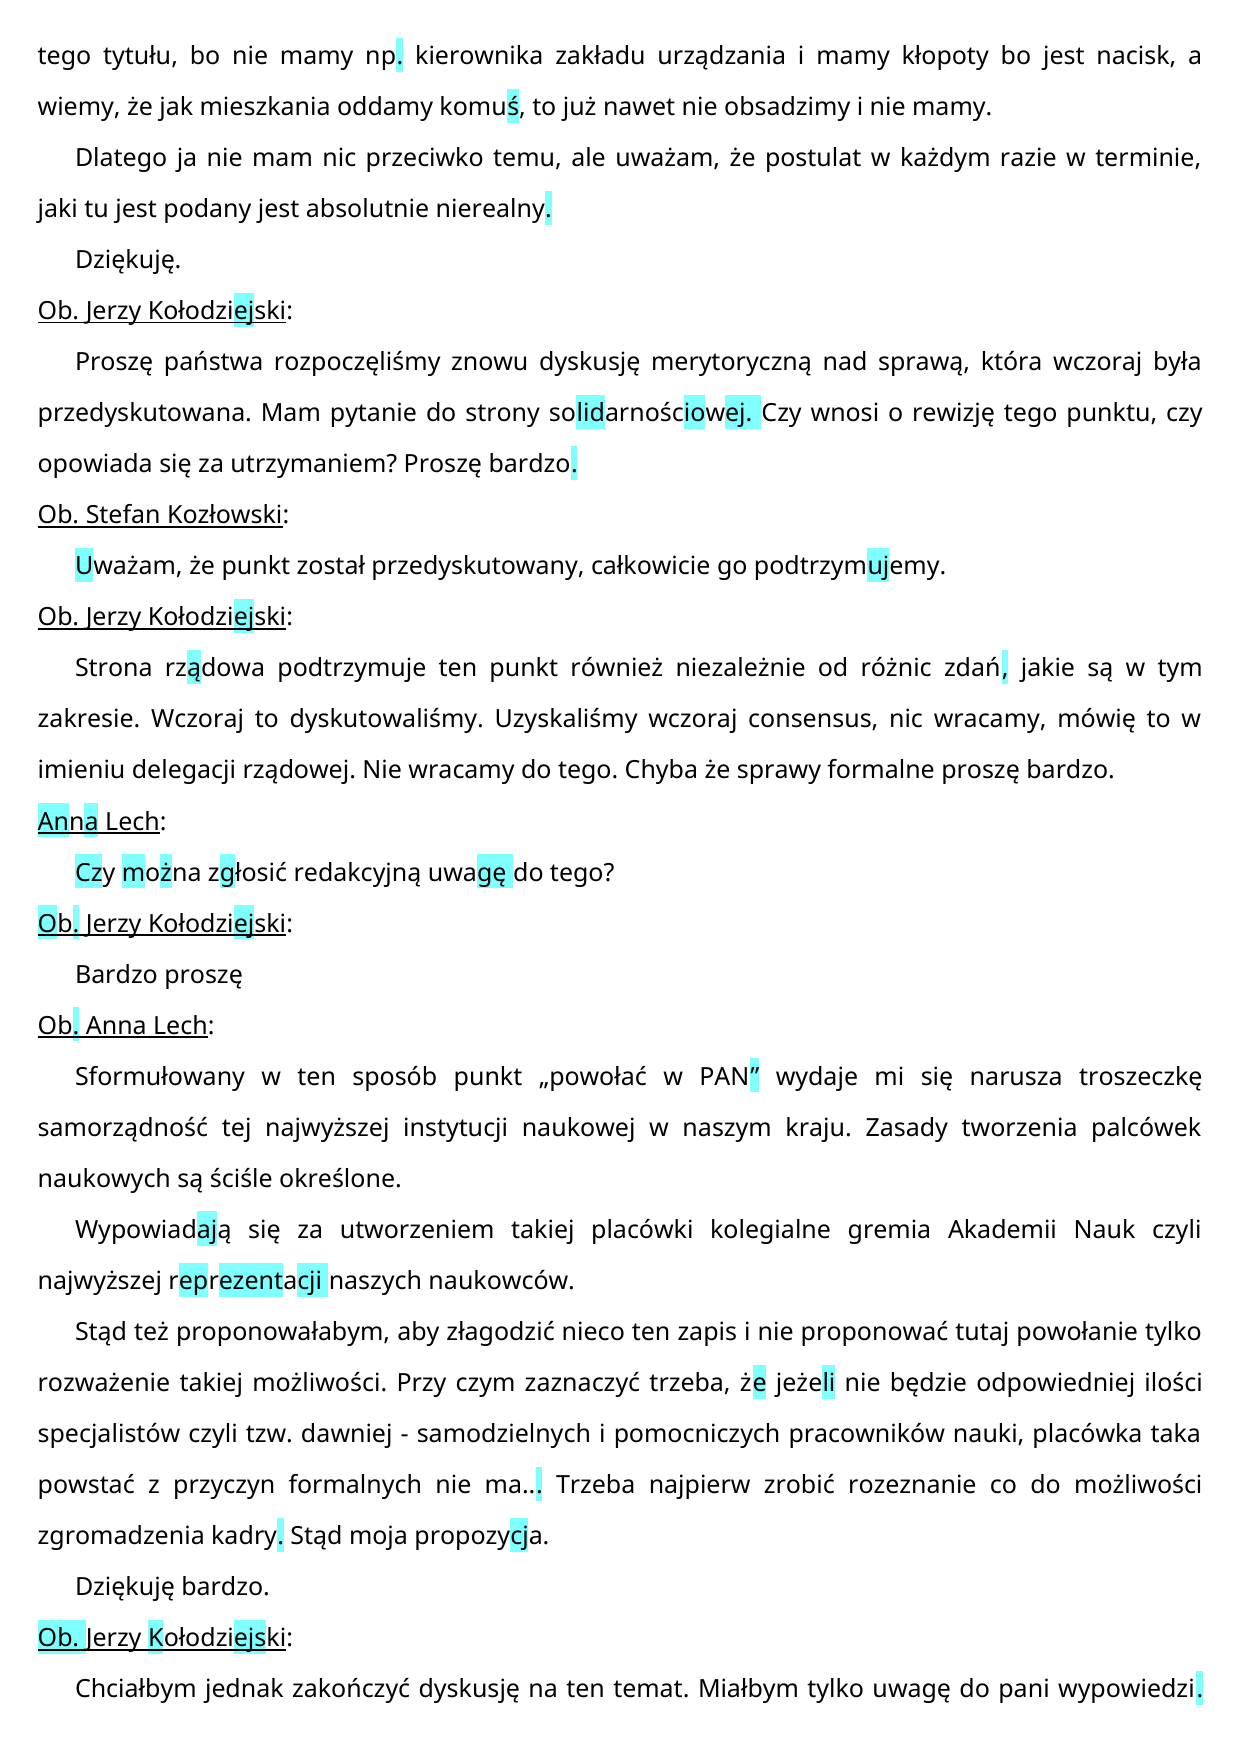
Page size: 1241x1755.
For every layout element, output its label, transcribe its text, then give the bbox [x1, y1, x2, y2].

text Ob. Stefan Kozłowski: [37, 497, 1203, 531]
text Anna Lech: [37, 803, 1203, 837]
text Wypowiadają się za utworzeniem takiej placówki kolegialne gremia Akademii Nauk czyli najwyższej reprezentacji naszych naukowców. [37, 1211, 1203, 1297]
text Chciałbym jednak zakończyć dyskusję na ten temat. Miałbym tylko uwagę do pani wypowiedzi. [37, 1671, 1203, 1705]
text Bardzo proszę [37, 956, 1203, 990]
text Stąd też proponowałabym, aby złagodzić nieco ten zapis i nie proponować tutaj powołanie tylko rozważenie takiej możliwości. Przy czym zaznaczyć trzeba, że jeżeli nie będzie odpowiedniej ilości specjalistów czyli tzw. dawniej - samodzielnych i pomocniczych pracowników nauki, placówka taka powstać z przyczyn formalnych nie ma... Trzeba najpierw zrobić rozeznanie co do możliwości zgromadzenia kadry. Stąd moja propozycja. [37, 1313, 1203, 1552]
text Dziękuję bardzo. [37, 1569, 1203, 1603]
text Dziękuję. [37, 242, 1203, 276]
text tego tytułu, bo nie mamy np. kierownika zakładu urządzania i mamy kłopoty bo jest nacisk, a wiemy, że jak mieszkania oddamy komuś, to już nawet nie obsadzimy i nie mamy. [37, 37, 1203, 123]
text Ob. Jerzy Kołodziejski: [37, 1620, 1203, 1654]
text Czy można zgłosić redakcyjną uwagę do tego? [37, 854, 1203, 888]
text Ob. Jerzy Kołodziejski: [37, 905, 1203, 939]
text Dlatego ja nie mam nic przeciwko temu, ale uważam, że postulat w każdym razie w terminie, jaki tu jest podany jest absolutnie nierealny. [37, 139, 1203, 225]
text Sformułowany w ten sposób punkt „powołać w PAN” wydaje mi się narusza troszeczkę samorządność tej najwyższej instytucji naukowej w naszym kraju. Zasady tworzenia palcówek naukowych są ściśle określone. [37, 1058, 1203, 1194]
text Ob. Jerzy Kołodziejski: [37, 293, 1203, 327]
text Strona rządowa podtrzymuje ten punkt również niezależnie od różnic zdań, jakie są w tym zakresie. Wczoraj to dyskutowaliśmy. Uzyskaliśmy wczoraj consensus, nic wracamy, mówię to w imieniu delegacji rządowej. Nie wracamy do tego. Chyba że sprawy formalne proszę bardzo. [37, 650, 1203, 786]
text Uważam, że punkt został przedyskutowany, całkowicie go podtrzymujemy. [37, 548, 1203, 582]
text Ob. Anna Lech: [37, 1007, 1203, 1041]
text Ob. Jerzy Kołodziejski: [37, 599, 1203, 633]
text Proszę państwa rozpoczęliśmy znowu dyskusję merytoryczną nad sprawą, która wczoraj była przedyskutowana. Mam pytanie do strony solidarnościowej. Czy wnosi o rewizję tego punktu, czy opowiada się za utrzymaniem? Proszę bardzo. [37, 344, 1203, 480]
